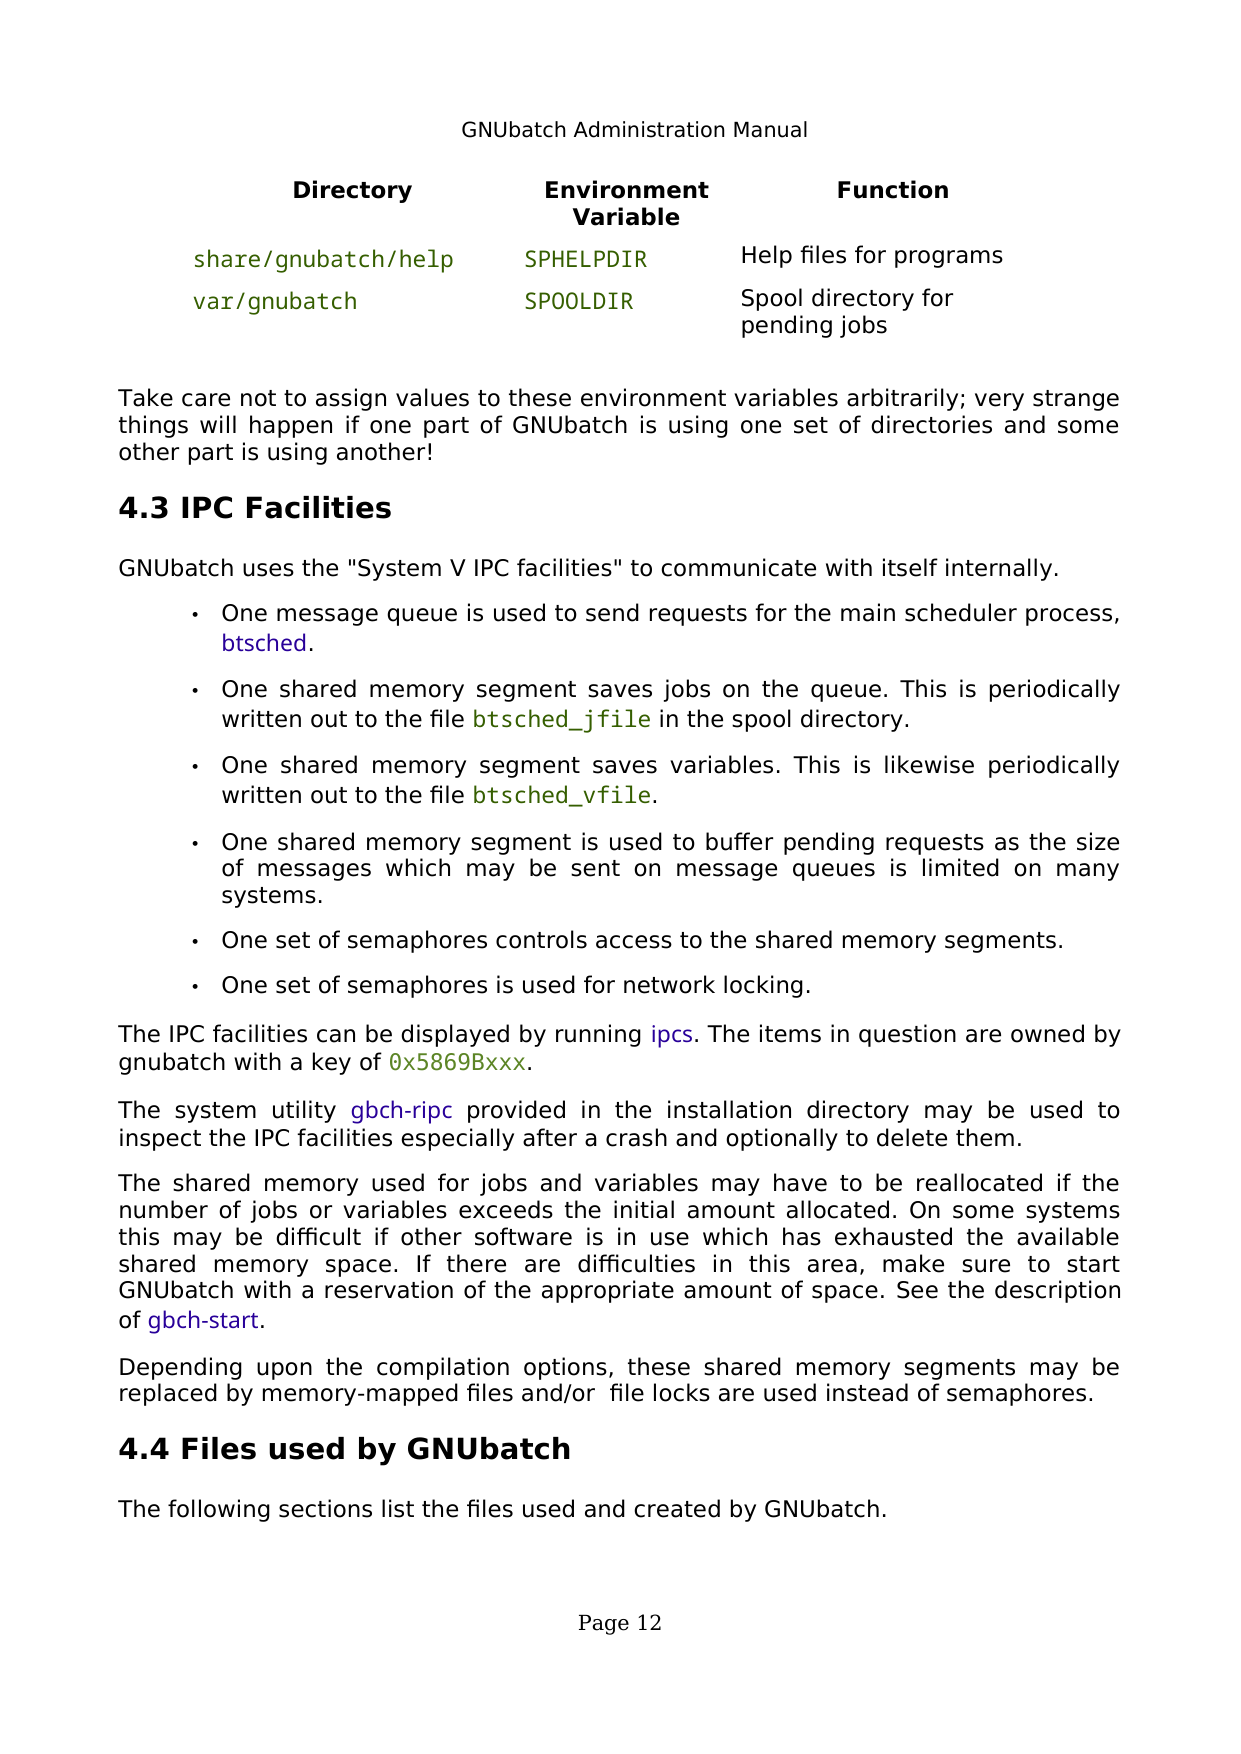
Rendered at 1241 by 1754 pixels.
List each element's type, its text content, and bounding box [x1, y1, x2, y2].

table_cell var/gnubatch [187, 280, 518, 344]
list One set of semaphores is used for network locking. [192, 973, 1122, 999]
subtitle IPC Facilities [118, 491, 1122, 525]
table_cell Help files for programs [735, 237, 1051, 279]
text The following sections list the files used and created by GNUbatch. [118, 1496, 1122, 1523]
table_cell SPHELPDIR [518, 237, 734, 279]
table_cell Spool directory for pending jobs [735, 280, 1051, 344]
list One shared memory segment is used to buffer pending requests as the size of messages which may be sent on message queues is limited on many systems. [192, 829, 1122, 909]
list One message queue is used to send requests for the main scheduler process, btsched. [192, 600, 1122, 658]
table_header Directory [187, 172, 518, 237]
list One shared memory segment saves variables. This is likewise periodically written out to the file btsched_vfile. [192, 752, 1122, 811]
text GNUbatch uses the "System V IPC facilities" to communicate with itself internally. [118, 555, 1122, 581]
list One set of semaphores controls access to the shared memory segments. [192, 927, 1122, 954]
subtitle Files used by GNUbatch [118, 1432, 1122, 1467]
list One shared memory segment saves jobs on the queue. This is periodically written out to the file btsched_jfile in the spool directory. [192, 676, 1122, 734]
text The shared memory used for jobs and variables may have to be reallocated if the number of jobs or variables exceeds the initial amount allocated. On some systems this may be difficult if other software is in use which has exhausted the available shared memory space. If there are difficulties in this area, make sure to start GNUbatch with a reservation of the appropriate amount of space. See the description of gbch-start. [118, 1170, 1122, 1336]
text The IPC facilities can be displayed by running ipcs. The items in question are owned by gnubatch with a key of 0x5869Bxxx. [118, 1018, 1122, 1076]
text The system utility gbch-ripc provided in the installation directory may be used to inspect the IPC facilities especially after a crash and optionally to delete them. [118, 1094, 1122, 1152]
table_header Function [735, 172, 1051, 237]
table_header Environment Variable [518, 172, 734, 237]
table_cell SPOOLDIR [518, 280, 734, 344]
text Depending upon the compilation options, these shared memory segments may be replaced by memory-mapped files and/or file locks are used instead of semaphores. [118, 1354, 1122, 1407]
table_cell share/gnubatch/help [187, 237, 518, 279]
text Take care not to assign values to these environment variables arbitrarily; very strange things will happen if one part of GNUbatch is using one set of directories and some other part is using another! [118, 386, 1122, 466]
